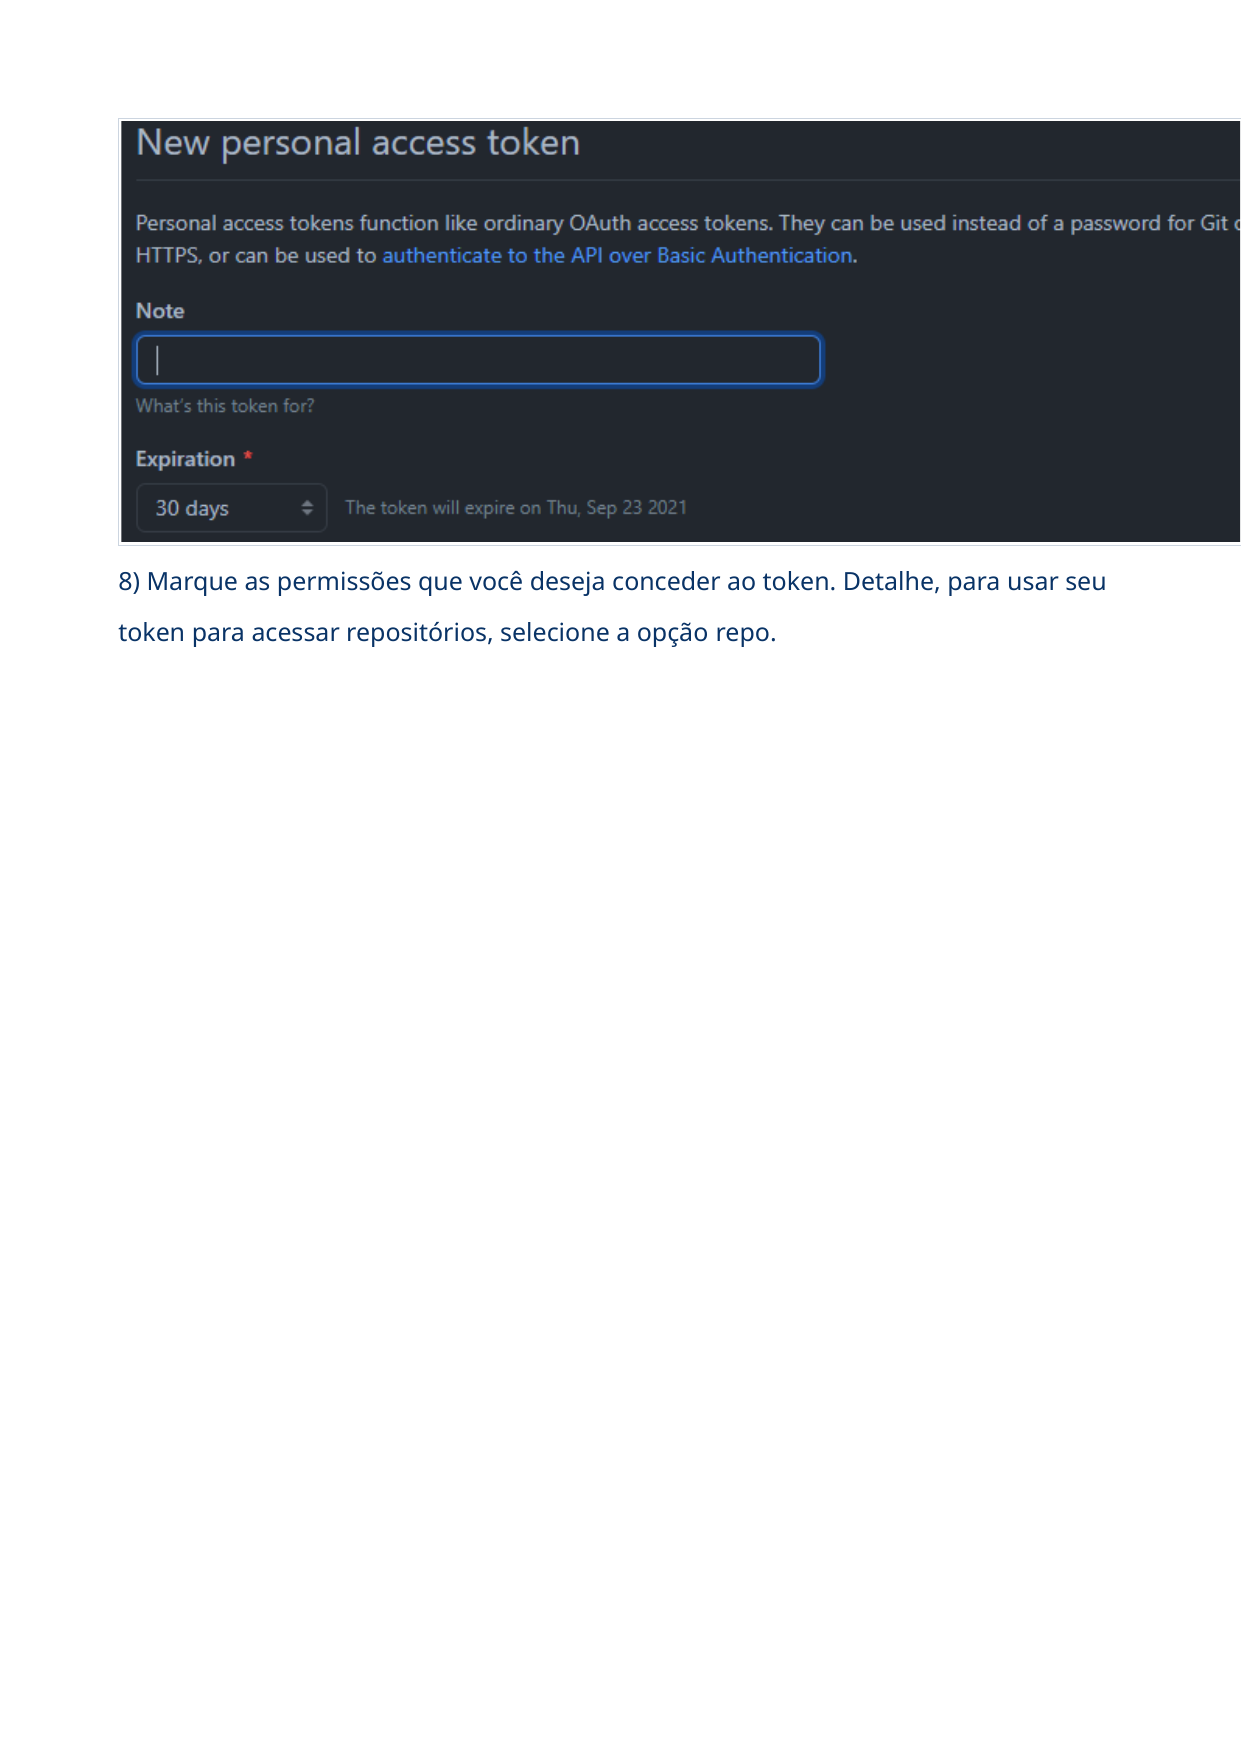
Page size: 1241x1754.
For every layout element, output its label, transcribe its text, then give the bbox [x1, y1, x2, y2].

picture [121, 121, 1241, 542]
text 8) Marque as permissões que você deseja conceder ao token. Detalhe, para usar seu token para acessar repositórios, selecione a opção repo. [118, 563, 1122, 649]
